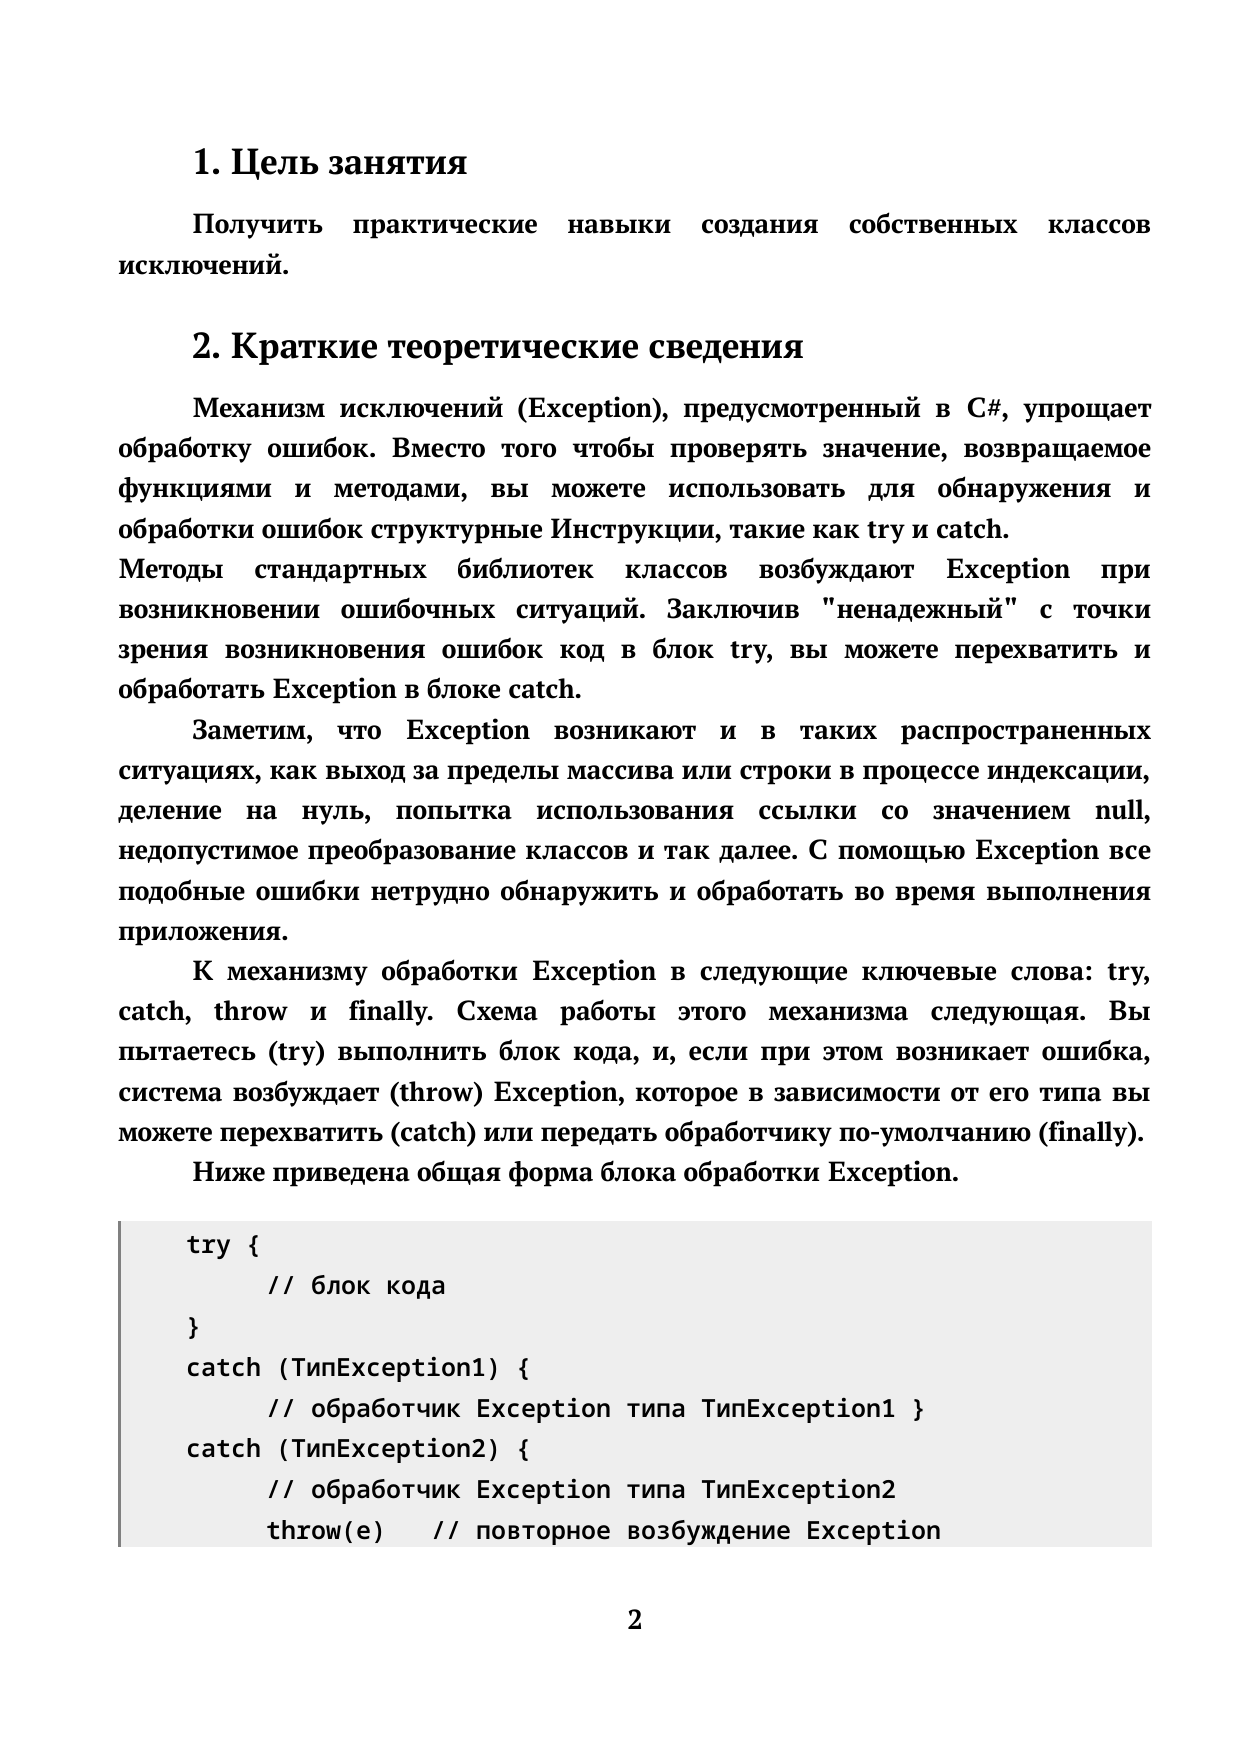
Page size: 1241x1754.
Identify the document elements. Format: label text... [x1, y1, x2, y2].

text throw(e) // повторное возбуждение Exception [121, 1507, 1152, 1547]
text Заметим, что Exception возникают и в таких распространенных ситуациях, как выход за пределы массива или строки в процессе индексации, деление на нуль, попытка использования ссылки со значением null, недопустимое преобразование классов и так далее. С помощью Exception все подобные ошибки нетрудно обнаружить и обработать во время выполнения приложения. [118, 712, 1152, 946]
text К механизму обработки Exception в следующие ключевые слова: try, catch, throw и finally. Схема работы этого механизма следующая. Вы пытаетесь (try) выполнить блок кода, и, если при этом возникает ошибка, система возбуждает (throw) Exception, которое в зависимости от его типа вы можете перехватить (catch) или передать обработчику по-умолчанию (finally). [118, 953, 1152, 1147]
text // обработчик Exception типа ТипException1 } [121, 1384, 1152, 1424]
subtitle 2. Краткие теоретические сведения [192, 322, 1152, 367]
text } [121, 1303, 1152, 1343]
text catch (ТипException2) { [121, 1425, 1152, 1465]
text // обработчик Exception типа ТипException2 [121, 1466, 1152, 1506]
text Ниже приведена общая форма блока обработки Exception. [118, 1154, 1152, 1188]
text Методы стандартных библиотек классов возбуждают Exception при возникновении ошибочных ситуаций. Заключив "ненадежный" с точки зрения возникновения ошибок код в блок try, вы можете перехватить и обработать Exception в блоке catch. [118, 551, 1152, 705]
text Механизм исключений (Exception), предусмотренный в C#, упрощает обработку ошибок. Вместо того чтобы проверять значение, возвращаемое функциями и методами, вы можете использовать для обнаружения и обработки ошибок структурные Инструкции, такие как try и catch. [118, 390, 1152, 544]
text catch (ТипException1) { [121, 1343, 1152, 1383]
subtitle 1. Цель занятия [192, 139, 1152, 183]
text // блок кода [121, 1262, 1152, 1302]
text try { [121, 1221, 1152, 1261]
text Получить практические навыки создания собственных классов исключений. [118, 207, 1152, 280]
